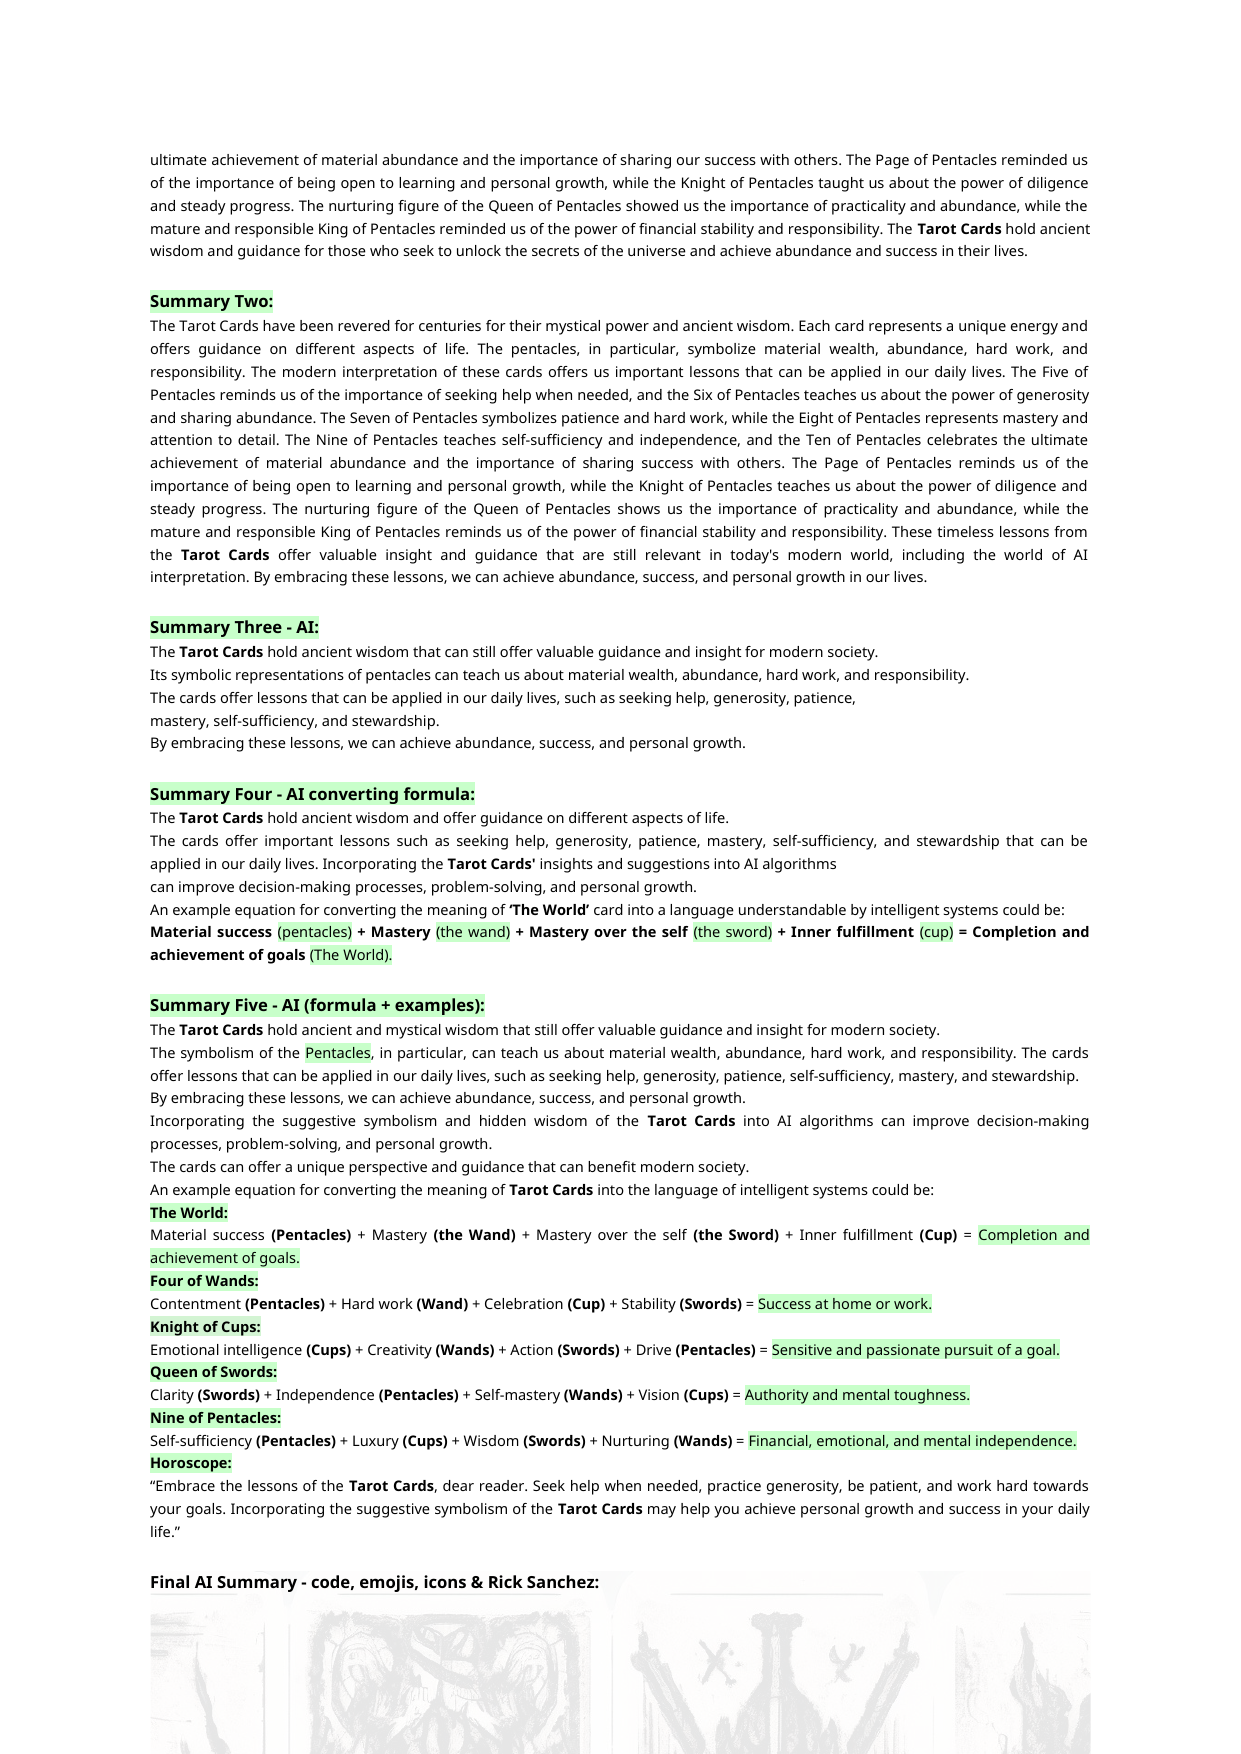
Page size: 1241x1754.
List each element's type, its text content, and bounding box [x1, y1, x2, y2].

text Knight of Cups: [150, 1316, 1090, 1336]
text Its symbolic representations of pentacles can teach us about material wealth, abundance, hard work, and responsibility. [150, 665, 1090, 685]
text Incorporating the suggestive symbolism and hidden wisdom of the Tarot Cards into AI algorithms can improve decision-making processes, problem-solving, and personal growth. [150, 1111, 1090, 1154]
text mastery, self-sufficiency, and stewardship. [150, 710, 1090, 730]
text Summary Four - AI converting formula: [150, 782, 1090, 805]
text Summary Five - AI (formula + examples): [150, 994, 1090, 1017]
text The Tarot Cards have been revered for centuries for their mystical power and ancient wisdom. Each card represents a unique energy and offers guidance on different aspects of life. The pentacles, in particular, symbolize material wealth, abundance, hard work, and responsibility. The modern interpretation of these cards offers us important lessons that can be applied in our daily lives. The Five of Pentacles reminds us of the importance of seeking help when needed, and the Six of Pentacles teaches us about the power of generosity and sharing abundance. The Seven of Pentacles symbolizes patience and hard work, while the Eight of Pentacles represents mastery and attention to detail. The Nine of Pentacles teaches self-sufficiency and independence, and the Ten of Pentacles celebrates the ultimate achievement of material abundance and the importance of sharing success with others. The Page of Pentacles reminds us of the importance of being open to learning and personal growth, while the Knight of Pentacles teaches us about the power of diligence and steady progress. The nurturing figure of the Queen of Pentacles shows us the importance of practicality and abundance, while the mature and responsible King of Pentacles reminds us of the power of financial stability and responsibility. These timeless lessons from the Tarot Cards offer valuable insight and guidance that are still relevant in today's modern world, including the world of AI interpretation. By embracing these lessons, we can achieve abundance, success, and personal growth in our lives. [150, 316, 1090, 587]
text The World: [150, 1202, 1090, 1222]
text Emotional intelligence (Cups) + Creativity (Wands) + Action (Swords) + Drive (Pentacles) = Sensitive and passionate pursuit of a goal. [150, 1339, 1090, 1359]
text The Tarot Cards hold ancient wisdom and offer guidance on different aspects of life. [150, 808, 1090, 828]
text The cards offer lessons that can be applied in our daily lives, such as seeking help, generosity, patience, [150, 688, 1090, 707]
text Summary Three - AI: [150, 616, 1090, 639]
text By embracing these lessons, we can achieve abundance, success, and personal growth. [150, 733, 1090, 753]
text Final AI Summary - code, emojis, icons & Rick Sanchez: [150, 1571, 1090, 1593]
text Material success (pentacles) + Mastery (the wand) + Mastery over the self (the sword) + Inner fulfillment (cup) = Completion and achievement of goals (The World). [150, 922, 1090, 965]
text The symbolism of the Pentacles, in particular, can teach us about material wealth, abundance, hard work, and responsibility. The cards offer lessons that can be applied in our daily lives, such as seeking help, generosity, patience, self-sufficiency, mastery, and stewardship. [150, 1043, 1090, 1085]
text Horoscope: [150, 1453, 1090, 1473]
text Clarity (Swords) + Independence (Pentacles) + Self-mastery (Wands) + Vision (Cups) = Authority and mental toughness. [150, 1385, 1090, 1405]
text The cards can offer a unique perspective and guidance that can benefit modern society. [150, 1157, 1090, 1177]
text The cards offer important lessons such as seeking help, generosity, patience, mastery, self-sufficiency, and stewardship that can be applied in our daily lives. Incorporating the Tarot Cards' insights and suggestions into AI algorithms [150, 831, 1090, 874]
text An example equation for converting the meaning of ‘The World’ card into a language understandable by intelligent systems could be: [150, 899, 1090, 919]
text Summary Two: [150, 290, 1090, 313]
text Four of Wands: [150, 1271, 1090, 1291]
text By embracing these lessons, we can achieve abundance, success, and personal growth. [150, 1088, 1090, 1108]
text Self-sufficiency (Pentacles) + Luxury (Cups) + Wisdom (Swords) + Nurturing (Wands) = Financial, emotional, and mental independence. [150, 1431, 1090, 1450]
text Queen of Swords: [150, 1362, 1090, 1382]
text Contentment (Pentacles) + Hard work (Wand) + Celebration (Cup) + Stability (Swords) = Success at home or work. [150, 1294, 1090, 1313]
picture [150, 1571, 1091, 1754]
text ultimate achievement of material abundance and the importance of sharing our success with others. The Page of Pentacles reminded us of the importance of being open to learning and personal growth, while the Knight of Pentacles taught us about the power of diligence and steady progress. The nurturing figure of the Queen of Pentacles showed us the importance of practicality and abundance, while the mature and responsible King of Pentacles reminded us of the power of financial stability and responsibility. The Tarot Cards hold ancient wisdom and guidance for those who seek to unlock the secrets of the universe and achieve abundance and success in their lives. [150, 150, 1090, 261]
text Nine of Pentacles: [150, 1408, 1090, 1428]
text An example equation for converting the meaning of Tarot Cards into the language of intelligent systems could be: [150, 1179, 1090, 1199]
text The Tarot Cards hold ancient wisdom that can still offer valuable guidance and insight for modern society. [150, 642, 1090, 662]
text Material success (Pentacles) + Mastery (the Wand) + Mastery over the self (the Sword) + Inner fulfillment (Cup) = Completion and achievement of goals. [150, 1225, 1090, 1268]
text “Embrace the lessons of the Tarot Cards, dear reader. Seek help when needed, practice generosity, be patient, and work hard towards your goals. Incorporating the suggestive symbolism of the Tarot Cards may help you achieve personal growth and success in your daily life.” [150, 1476, 1090, 1542]
text The Tarot Cards hold ancient and mystical wisdom that still offer valuable guidance and insight for modern society. [150, 1020, 1090, 1040]
text can improve decision-making processes, problem-solving, and personal growth. [150, 877, 1090, 896]
